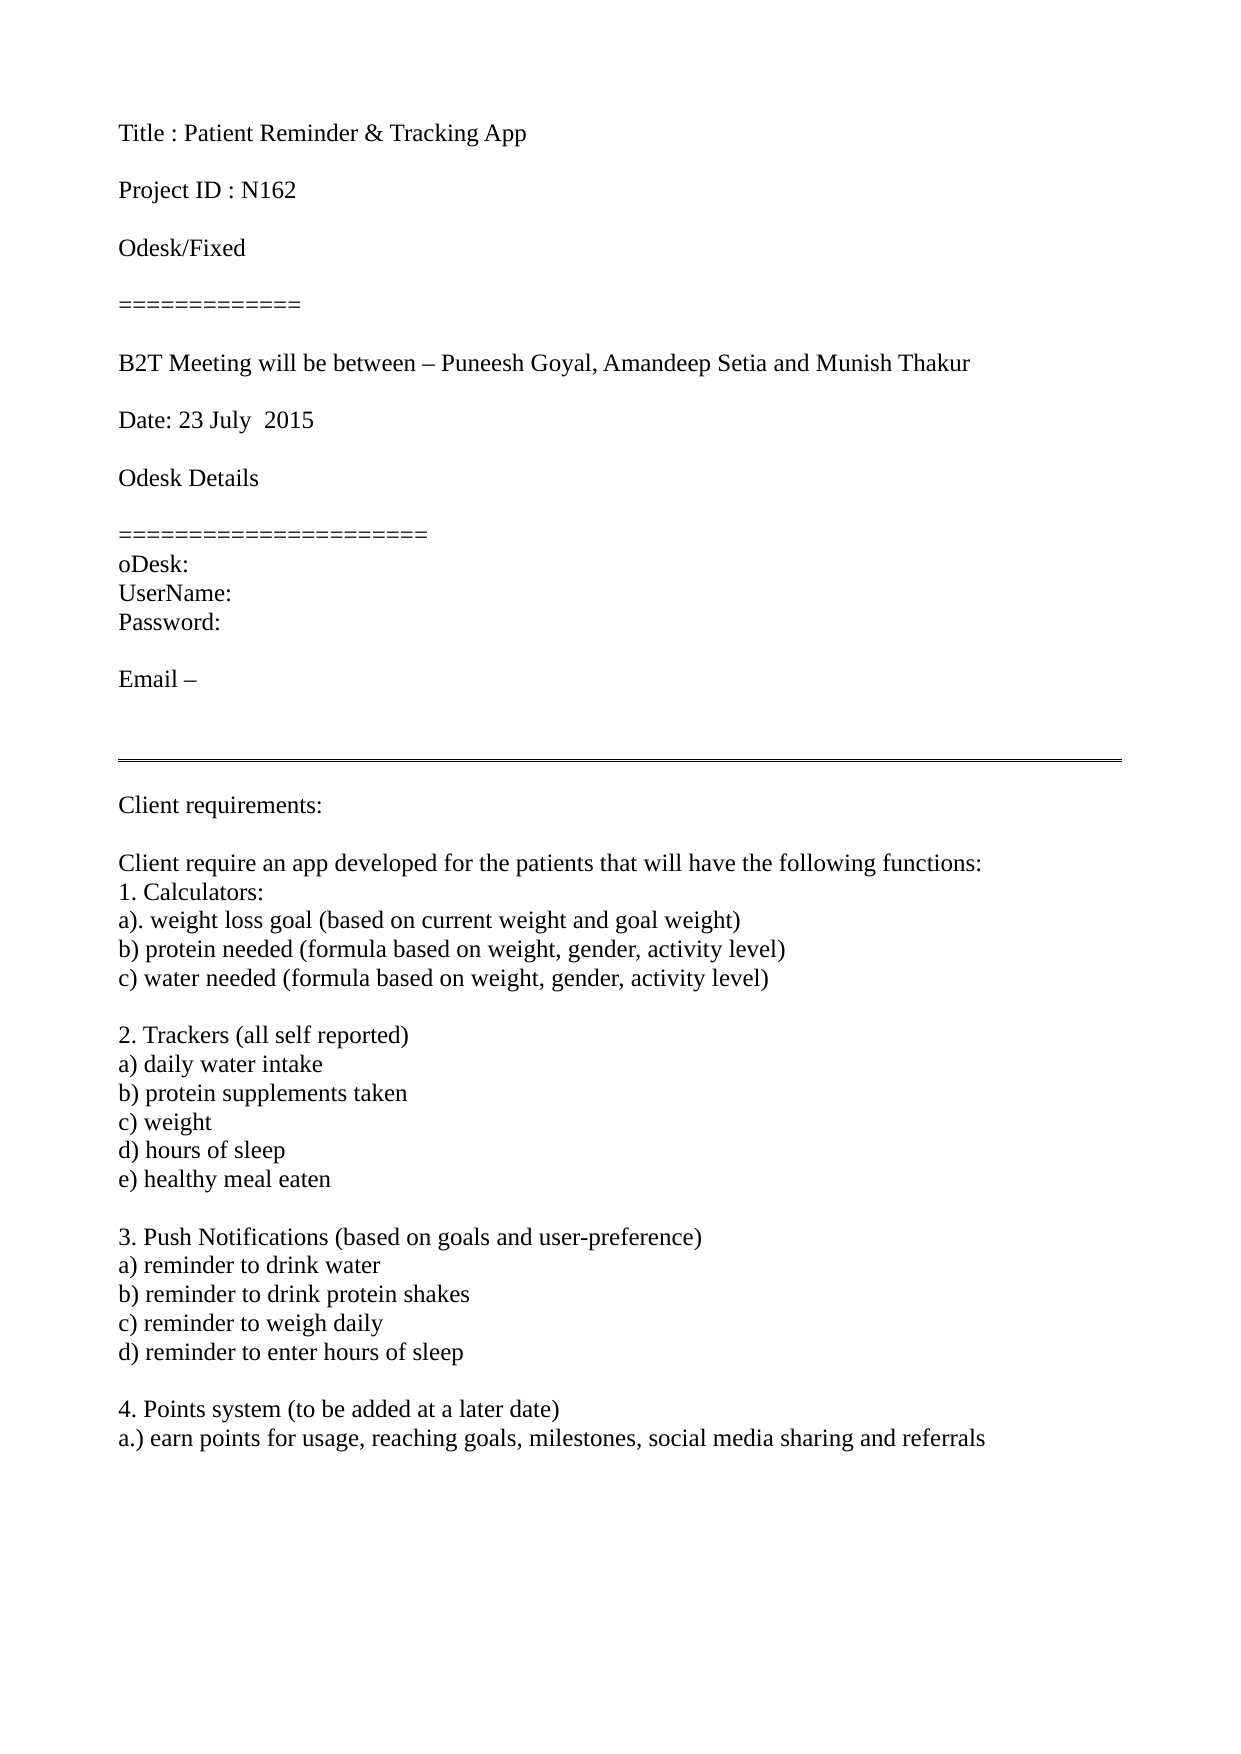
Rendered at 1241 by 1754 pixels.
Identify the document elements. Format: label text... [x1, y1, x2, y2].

text b) protein supplements taken [118, 1078, 1122, 1107]
text a). weight loss goal (based on current weight and goal weight) [118, 905, 1122, 934]
text 4. Points system (to be added at a later date) [118, 1394, 1122, 1423]
text Odesk Details [118, 463, 1122, 492]
text 3. Push Notifications (based on goals and user-preference) [118, 1222, 1122, 1250]
text Password: [118, 607, 1122, 636]
text Project ID : N162 [118, 176, 1122, 204]
text a.) earn points for usage, reaching goals, milestones, social media sharing and referrals [118, 1423, 1122, 1452]
text b) protein needed (formula based on weight, gender, activity level) [118, 934, 1122, 963]
text b) reminder to drink protein shakes [118, 1279, 1122, 1308]
text d) hours of sleep [118, 1135, 1122, 1164]
text Client require an app developed for the patients that will have the following functions: [118, 848, 1122, 877]
text 2. Trackers (all self reported) [118, 1020, 1122, 1049]
text 1. Calculators: [118, 877, 1122, 905]
text ============= [118, 291, 1122, 319]
text oDesk: [118, 549, 1122, 578]
text c) water needed (formula based on weight, gender, activity level) [118, 963, 1122, 992]
text UserName: [118, 578, 1122, 607]
text ====================== [118, 521, 1122, 549]
text a) daily water intake [118, 1049, 1122, 1078]
text Client requirements: [118, 790, 1122, 819]
text Date: 23 July 2015 [118, 406, 1122, 434]
text Title : Patient Reminder & Tracking App [118, 118, 1122, 147]
text B2T Meeting will be between – Puneesh Goyal, Amandeep Setia and Munish Thakur [118, 348, 1122, 377]
text c) weight [118, 1107, 1122, 1135]
text d) reminder to enter hours of sleep [118, 1337, 1122, 1365]
text a) reminder to drink water [118, 1250, 1122, 1279]
text Odesk/Fixed [118, 233, 1122, 262]
text Email – [118, 664, 1122, 693]
text e) healthy meal eaten [118, 1164, 1122, 1193]
text c) reminder to weigh daily [118, 1308, 1122, 1337]
